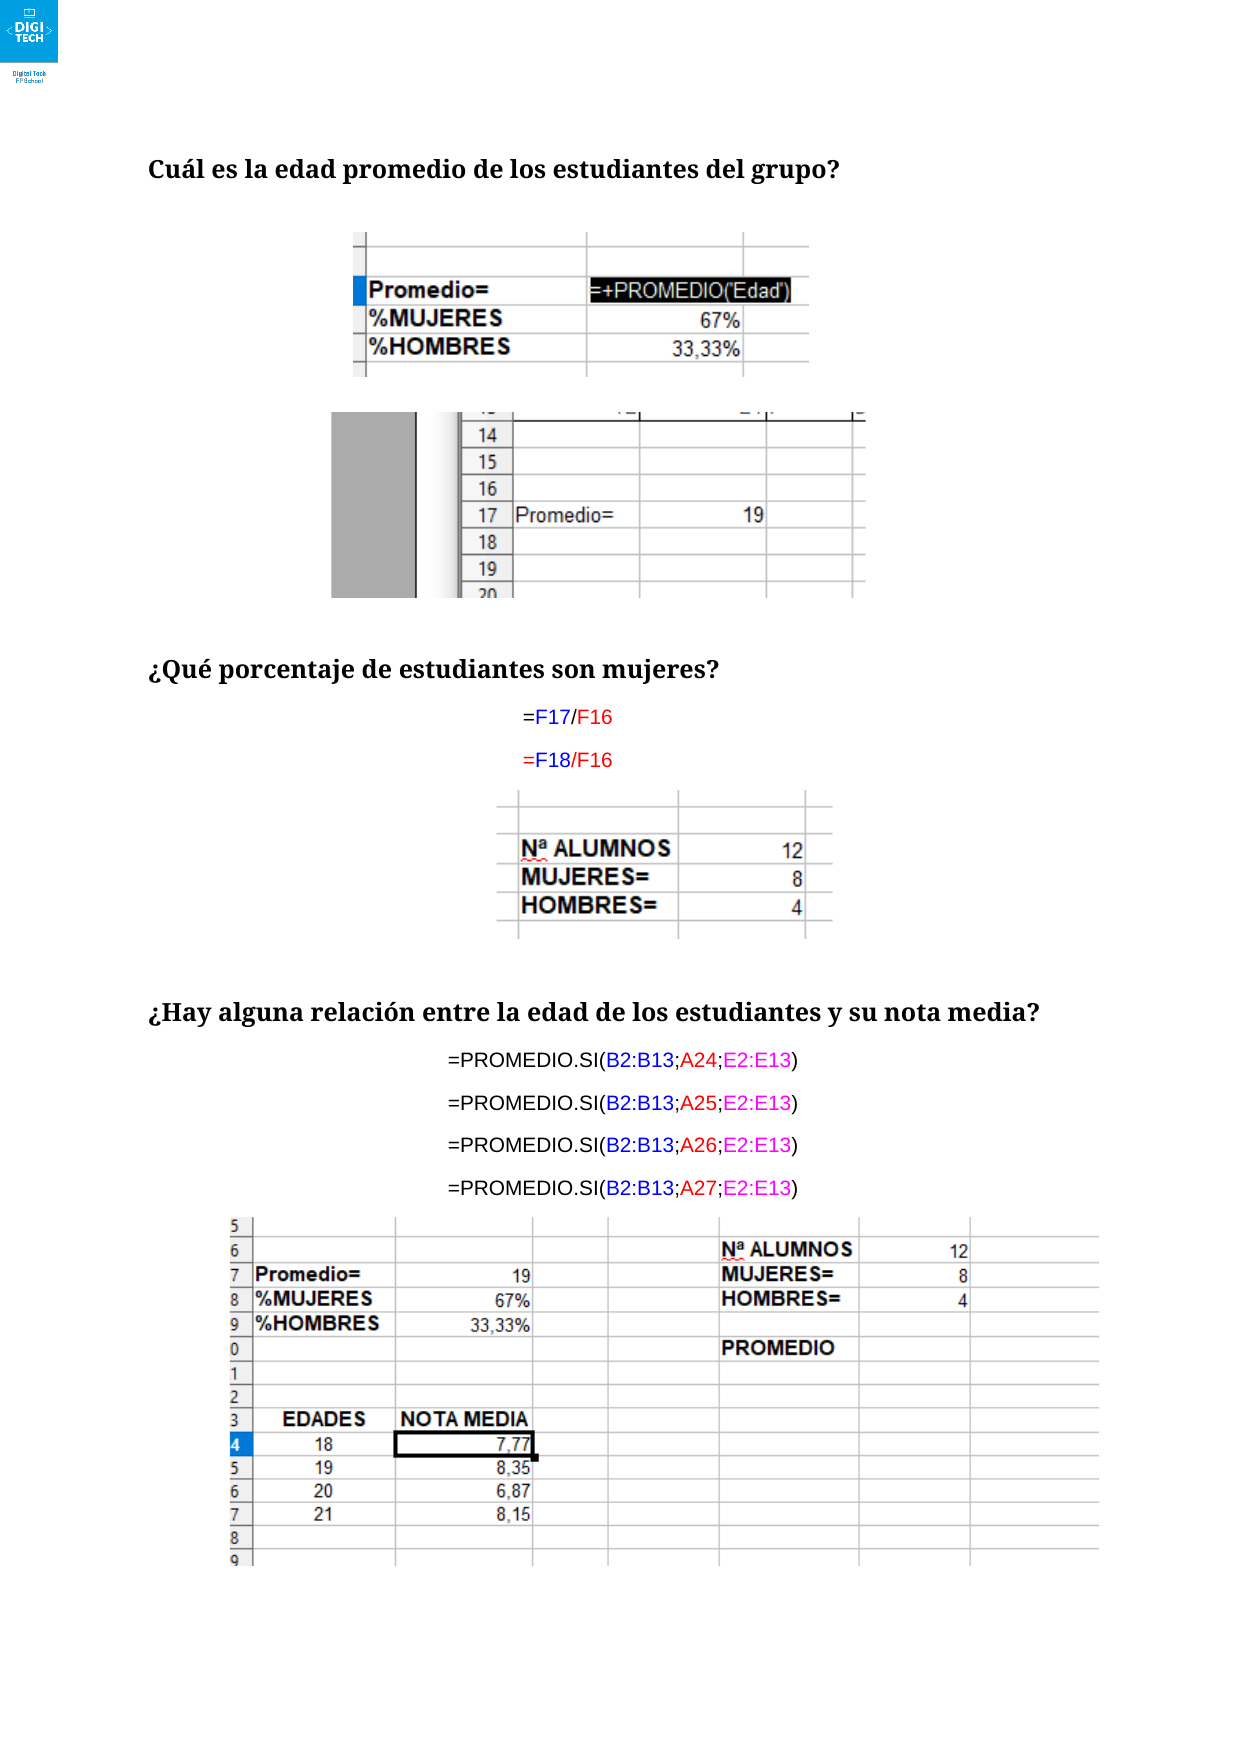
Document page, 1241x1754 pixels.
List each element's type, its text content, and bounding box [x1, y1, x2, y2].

text =PROMEDIO.SI(B2:B13;A25;E2:E13) [148, 1090, 1181, 1114]
text =PROMEDIO.SI(B2:B13;A24;E2:E13) [148, 1048, 1181, 1072]
picture [353, 232, 810, 377]
text =PROMEDIO.SI(B2:B13;A27;E2:E13) [148, 1175, 1181, 1199]
picture [331, 412, 866, 598]
text ¿Qué porcentaje de estudiantes son mujeres? [148, 651, 1181, 686]
picture [229, 1217, 1100, 1566]
text =PROMEDIO.SI(B2:B13;A26;E2:E13) [148, 1133, 1181, 1157]
picture [496, 790, 833, 939]
text =F18/F16 [148, 747, 1181, 771]
text =F17/F16 [148, 705, 1181, 729]
text ¿Hay alguna relación entre la edad de los estudiantes y su nota media? [148, 994, 1181, 1028]
text Cuál es la edad promedio de los estudiantes del grupo? [148, 151, 1181, 185]
picture [0, 63, 58, 83]
